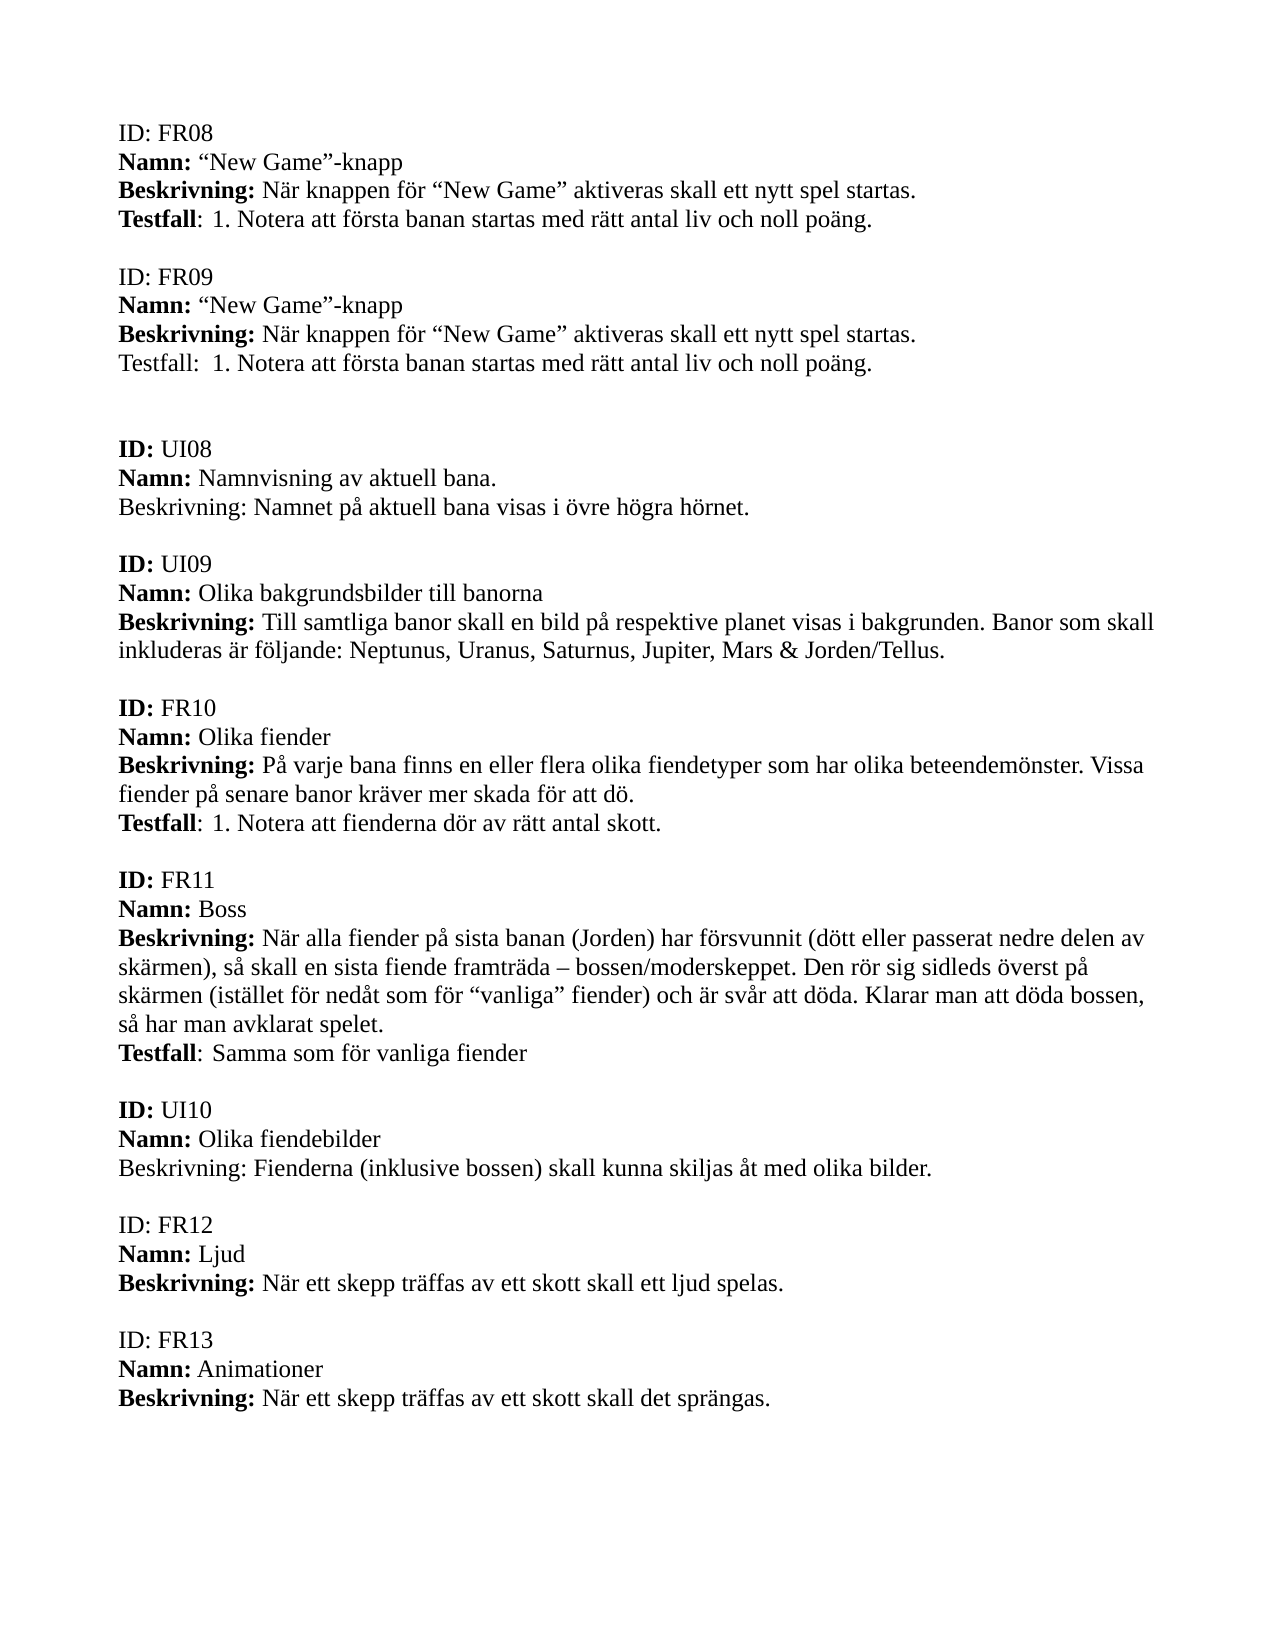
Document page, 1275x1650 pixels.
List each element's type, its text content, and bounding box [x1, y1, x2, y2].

text Beskrivning: På varje bana finns en eller flera olika fiendetyper som har olika beteendemönster. Vissa fiender på senare banor kräver mer skada för att dö. [118, 751, 1157, 808]
text Beskrivning: När ett skepp träffas av ett skott skall ett ljud spelas. [118, 1268, 1157, 1297]
text Testfall: 1. Notera att fienderna dör av rätt antal skott. [118, 808, 1157, 837]
text Beskrivning: Namnet på aktuell bana visas i övre högra hörnet. [118, 492, 1157, 521]
text Testfall: Samma som för vanliga fiender [118, 1038, 1157, 1067]
text Namn: Boss [118, 894, 1157, 923]
text Namn: Olika fiender [118, 722, 1157, 751]
text Beskrivning: När knappen för “New Game” aktiveras skall ett nytt spel startas. [118, 319, 1157, 348]
text ID: FR10 [118, 693, 1157, 722]
text ID: UI09 [118, 549, 1157, 578]
text ID: FR08 [118, 118, 1157, 147]
text Namn: “New Game”-knapp [118, 291, 1157, 319]
text Beskrivning: När knappen för “New Game” aktiveras skall ett nytt spel startas. [118, 176, 1157, 204]
text Namn: “New Game”-knapp [118, 147, 1157, 176]
text Namn: Ljud [118, 1239, 1157, 1268]
text ID: FR11 [118, 866, 1157, 894]
text ID: FR13 [118, 1326, 1157, 1354]
text Testfall: 1. Notera att första banan startas med rätt antal liv och noll poäng. [118, 204, 1157, 233]
text ID: UI10 [118, 1096, 1157, 1124]
text Beskrivning: När ett skepp träffas av ett skott skall det sprängas. [118, 1383, 1157, 1412]
text Namn: Olika bakgrundsbilder till banorna [118, 578, 1157, 607]
text ID: FR12 [118, 1211, 1157, 1239]
text Namn: Olika fiendebilder [118, 1124, 1157, 1153]
text ID: FR09 [118, 262, 1157, 291]
text Testfall: 1. Notera att första banan startas med rätt antal liv och noll poäng. [118, 348, 1157, 377]
text ID: UI08 [118, 434, 1157, 463]
text Beskrivning: Fienderna (inklusive bossen) skall kunna skiljas åt med olika bilder. [118, 1153, 1157, 1182]
text Namn: Namnvisning av aktuell bana. [118, 463, 1157, 492]
text Beskrivning: Till samtliga banor skall en bild på respektive planet visas i bakgrunden. Banor som skall inkluderas är följande: Neptunus, Uranus, Saturnus, Jupiter, Mars & Jorden/Tellus. [118, 607, 1157, 664]
text Namn: Animationer [118, 1354, 1157, 1383]
text Beskrivning: När alla fiender på sista banan (Jorden) har försvunnit (dött eller passerat nedre delen av skärmen), så skall en sista fiende framträda – bossen/moderskeppet. Den rör sig sidleds överst på skärmen (istället för nedåt som för “vanliga” fiender) och är svår att döda. Klarar man att döda bossen, så har man avklarat spelet. [118, 923, 1157, 1038]
